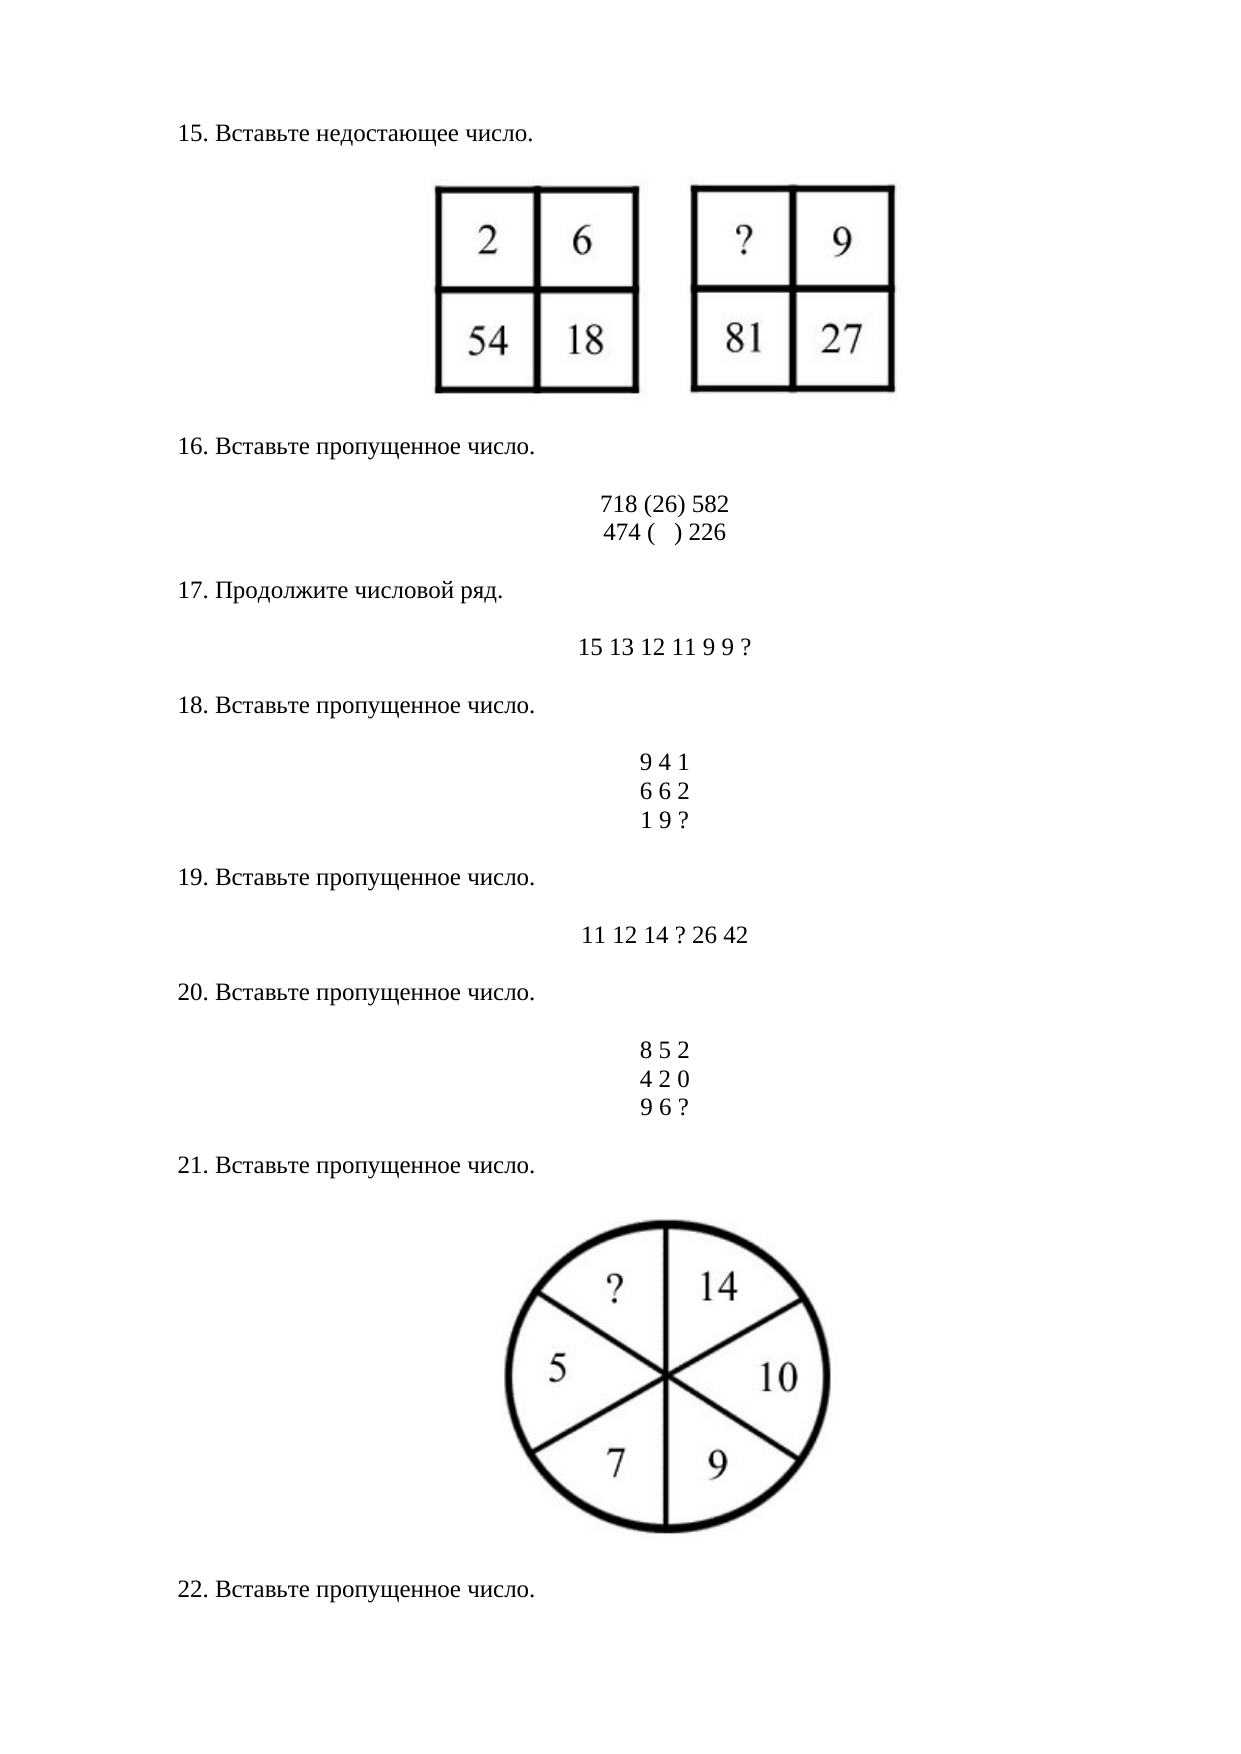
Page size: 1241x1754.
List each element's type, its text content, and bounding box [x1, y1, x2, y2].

text 8 5 2 4 2 0 9 6 ? [177, 1035, 1152, 1121]
picture [489, 1207, 840, 1546]
text 15. Вставьте недостающее число. [177, 118, 1152, 147]
text 11 12 14 ? 26 42 [177, 920, 1152, 949]
text 22. Вставьте пропущенное число. [177, 1574, 1152, 1603]
text 15 13 12 11 9 9 ? [177, 632, 1152, 661]
picture [423, 175, 905, 403]
text 718 (26) 582 474 ( ) 226 [177, 489, 1152, 546]
text 16. Вставьте пропущенное число. [177, 431, 1152, 460]
text 17. Продолжите числовой ряд. [177, 575, 1152, 604]
text 18. Вставьте пропущенное число. [177, 690, 1152, 719]
text 21. Вставьте пропущенное число. [177, 1150, 1152, 1179]
text 19. Вставьте пропущенное число. [177, 862, 1152, 891]
text 20. Вставьте пропущенное число. [177, 977, 1152, 1006]
text 9 4 1 6 6 2 1 9 ? [177, 747, 1152, 834]
